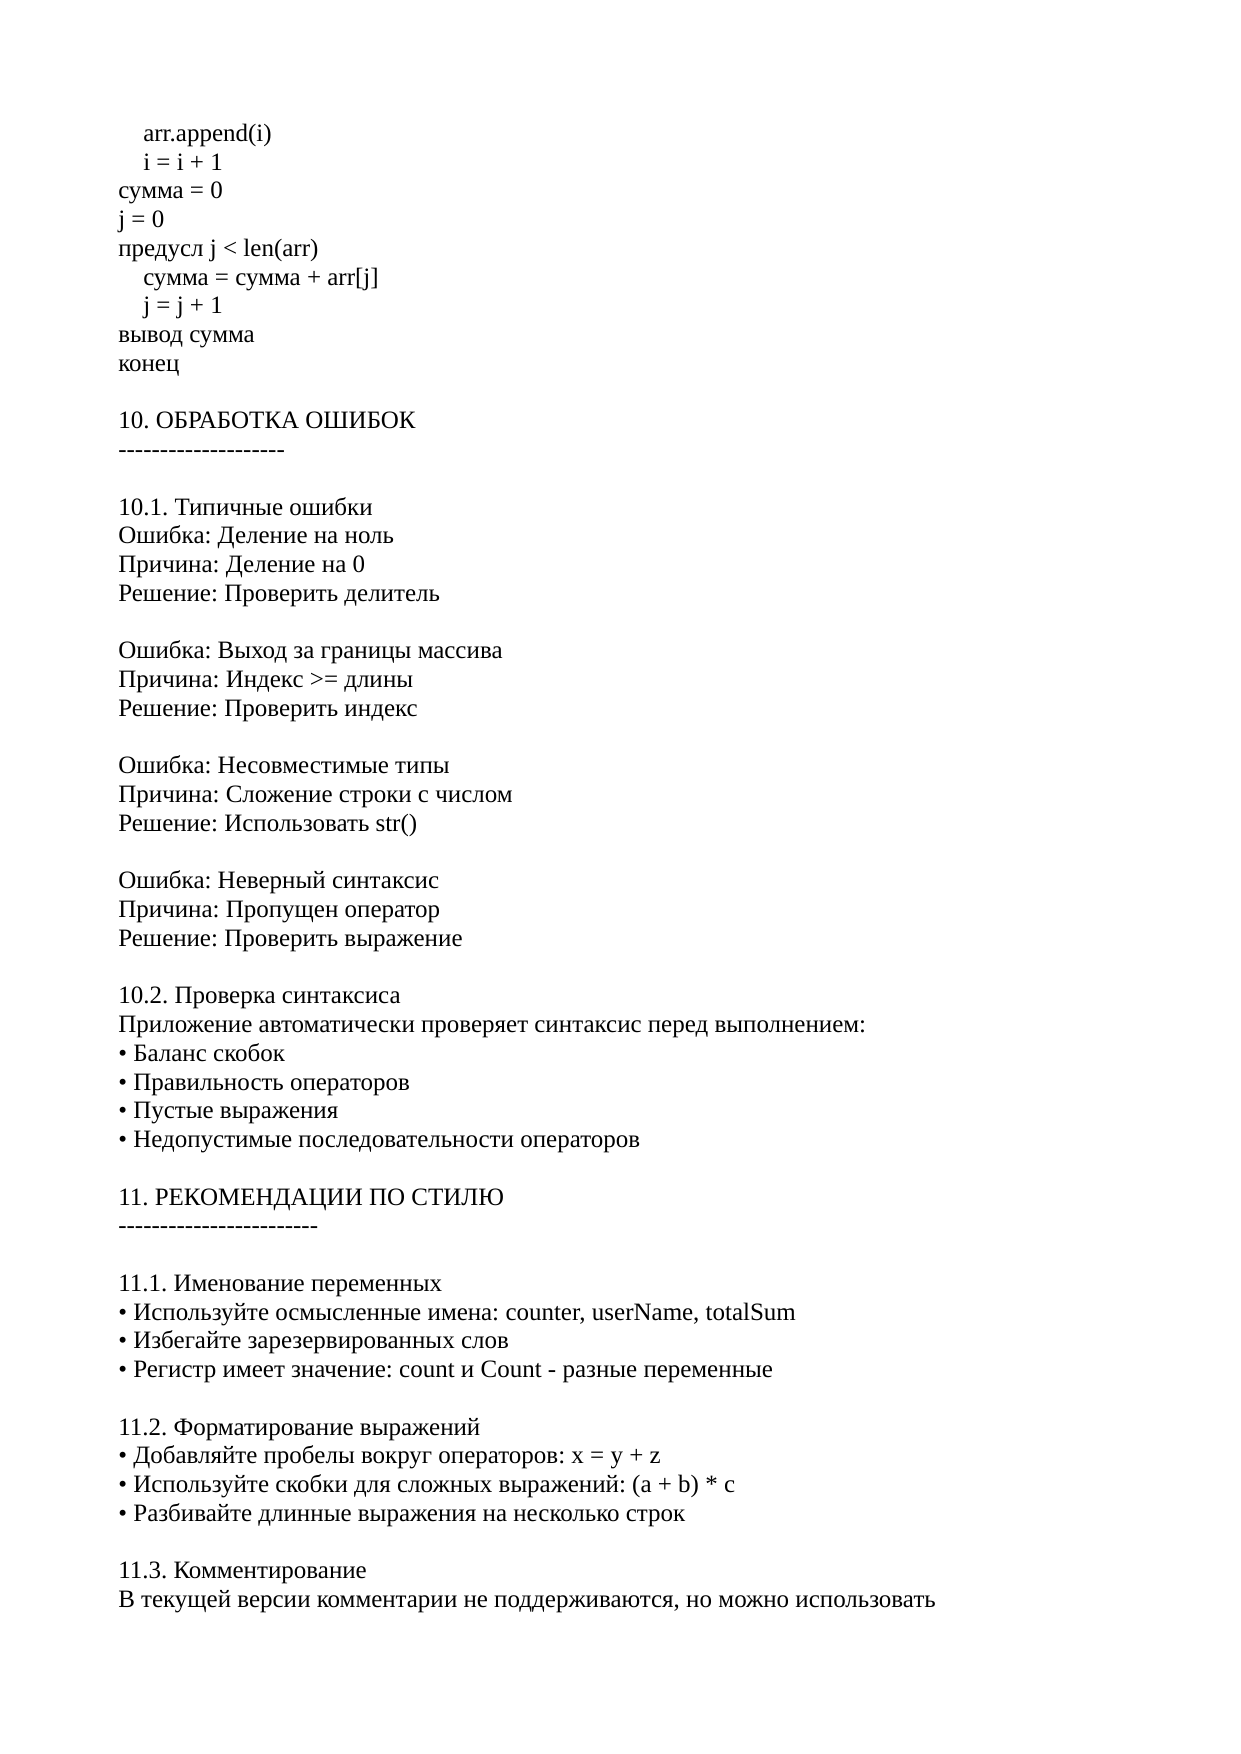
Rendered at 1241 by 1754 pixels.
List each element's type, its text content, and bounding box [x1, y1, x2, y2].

text Причина: Индекс >= длины [118, 664, 1122, 693]
text Ошибка: Деление на ноль [118, 521, 1122, 549]
text • Регистр имеет значение: count и Count - разные переменные [118, 1354, 1122, 1383]
text предусл j < len(arr) [118, 233, 1122, 262]
text j = 0 [118, 204, 1122, 233]
text • Избегайте зарезервированных слов [118, 1326, 1122, 1354]
text Решение: Проверить делитель [118, 578, 1122, 607]
text 11.3. Комментирование [118, 1556, 1122, 1584]
text • Разбивайте длинные выражения на несколько строк [118, 1498, 1122, 1527]
text Причина: Деление на 0 [118, 549, 1122, 578]
text 10. ОБРАБОТКА ОШИБОК [118, 406, 1122, 434]
text Ошибка: Выход за границы массива [118, 636, 1122, 664]
text • Используйте осмысленные имена: counter, userName, totalSum [118, 1297, 1122, 1326]
text -------------------- [118, 434, 1122, 463]
text arr.append(i) [118, 118, 1122, 147]
text i = i + 1 [118, 147, 1122, 176]
text Причина: Пропущен оператор [118, 894, 1122, 923]
text Решение: Проверить индекс [118, 693, 1122, 722]
text Решение: Проверить выражение [118, 923, 1122, 952]
text сумма = сумма + arr[j] [118, 262, 1122, 291]
text В текущей версии комментарии не поддерживаются, но можно использовать [118, 1584, 1122, 1613]
text Ошибка: Несовместимые типы [118, 751, 1122, 779]
text конец [118, 348, 1122, 377]
text • Баланс скобок [118, 1038, 1122, 1067]
text Решение: Использовать str() [118, 808, 1122, 837]
text Ошибка: Неверный синтаксис [118, 866, 1122, 894]
text • Правильность операторов [118, 1067, 1122, 1096]
text 11.2. Форматирование выражений [118, 1412, 1122, 1441]
text j = j + 1 [118, 291, 1122, 319]
text • Пустые выражения [118, 1096, 1122, 1124]
text вывод сумма [118, 319, 1122, 348]
text Приложение автоматически проверяет синтаксис перед выполнением: [118, 1009, 1122, 1038]
text 10.2. Проверка синтаксиса [118, 981, 1122, 1009]
text ------------------------ [118, 1211, 1122, 1239]
text 11.1. Именование переменных [118, 1268, 1122, 1297]
text 10.1. Типичные ошибки [118, 492, 1122, 521]
text • Используйте скобки для сложных выражений: (a + b) * c [118, 1469, 1122, 1498]
text сумма = 0 [118, 176, 1122, 204]
text • Недопустимые последовательности операторов [118, 1124, 1122, 1153]
text Причина: Сложение строки с числом [118, 779, 1122, 808]
text 11. РЕКОМЕНДАЦИИ ПО СТИЛЮ [118, 1182, 1122, 1211]
text • Добавляйте пробелы вокруг операторов: x = y + z [118, 1441, 1122, 1469]
